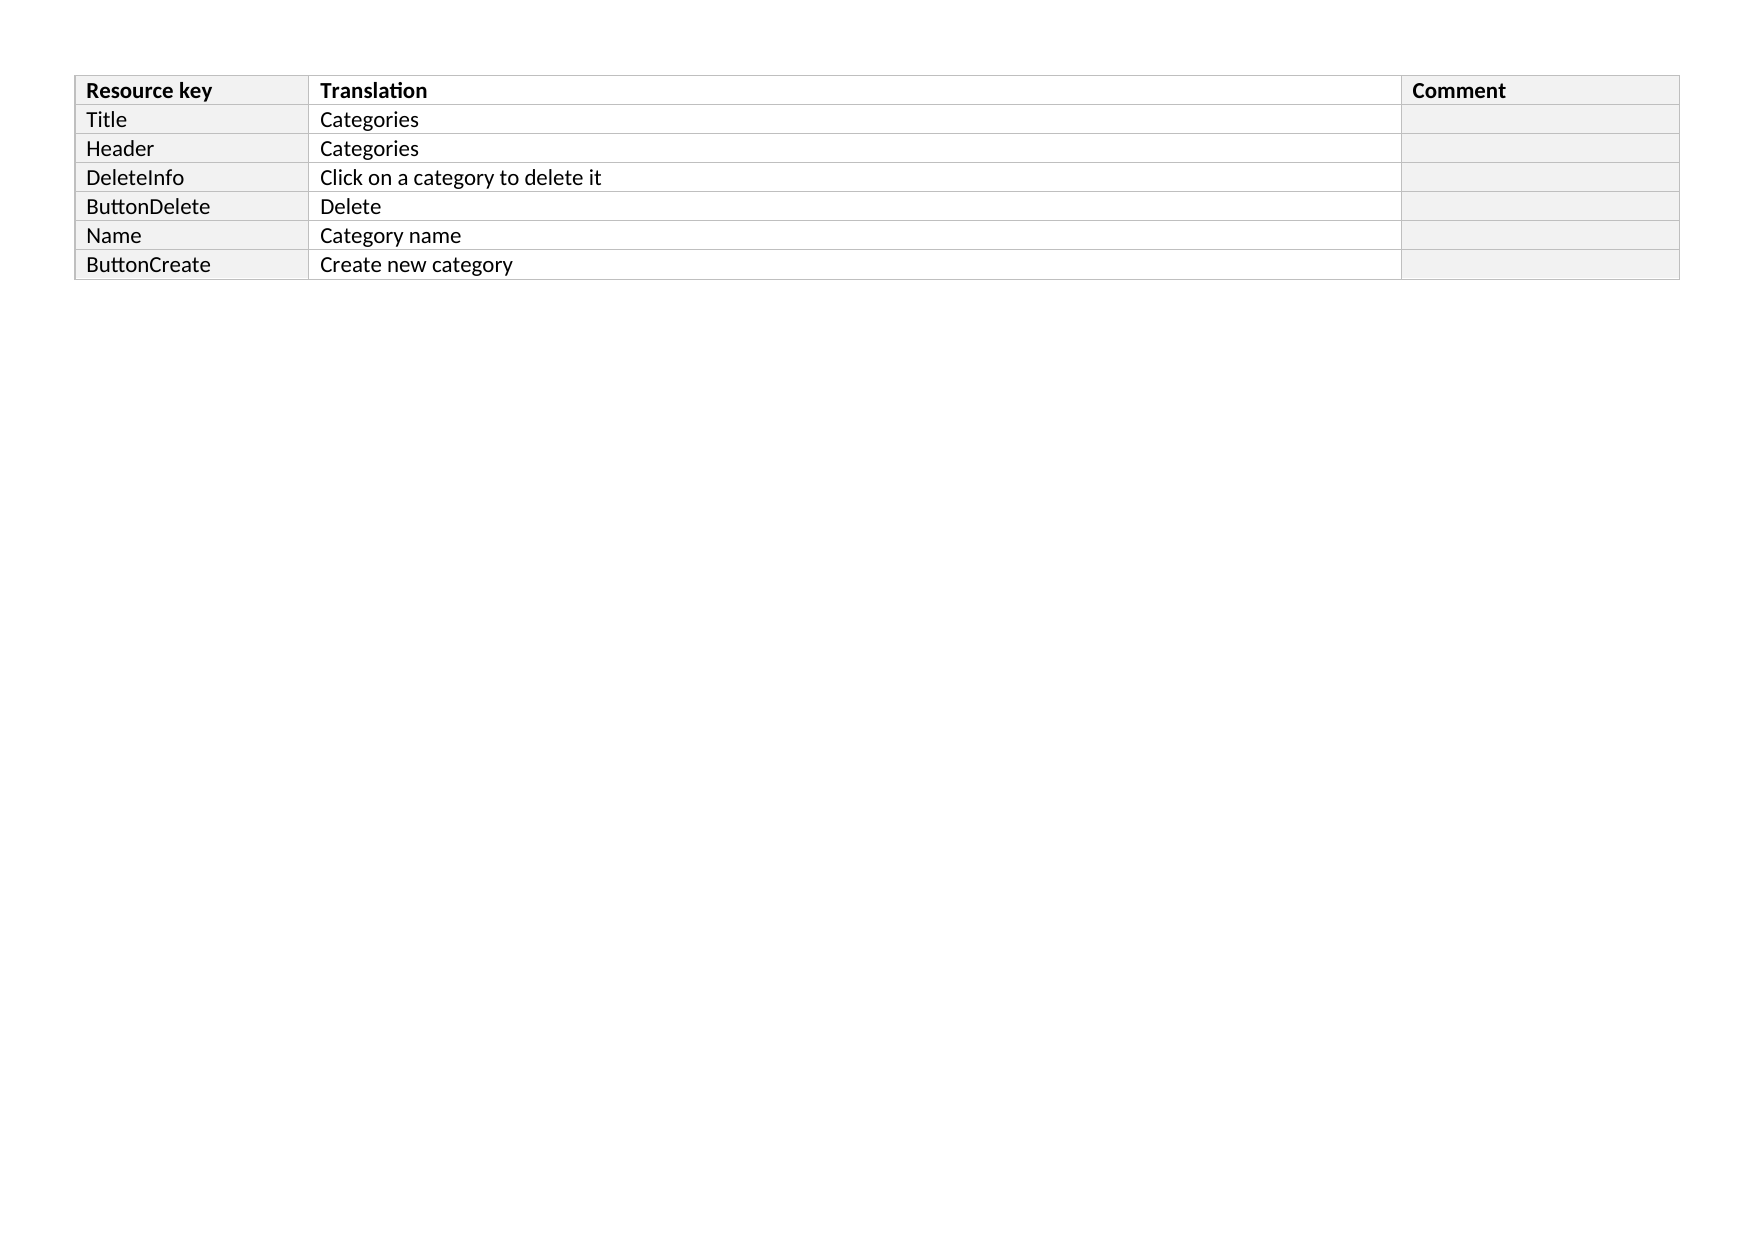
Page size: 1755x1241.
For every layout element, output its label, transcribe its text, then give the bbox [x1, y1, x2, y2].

table_cell Name [76, 221, 308, 249]
table_cell Categories [309, 105, 1401, 133]
table_cell DeleteInfo [76, 163, 308, 191]
table_cell [1402, 221, 1679, 249]
table_cell Categories [309, 134, 1401, 162]
table_cell [1402, 134, 1679, 162]
table_cell ButtonDelete [76, 192, 308, 220]
table_header Translation [309, 76, 1401, 104]
table_cell Click on a category to delete it [309, 163, 1401, 191]
table_cell Delete [309, 192, 1401, 220]
table_cell ButtonCreate [76, 250, 308, 278]
table_cell [1402, 250, 1679, 278]
table_cell [1402, 163, 1679, 191]
table_cell Title [76, 105, 308, 133]
table_cell Category name [309, 221, 1401, 249]
table_cell [1402, 105, 1679, 133]
table_cell [1402, 192, 1679, 220]
table_header Comment [1402, 76, 1679, 104]
table_header Resource key [76, 76, 308, 104]
table_cell Header [76, 134, 308, 162]
table_cell Create new category [309, 250, 1401, 278]
